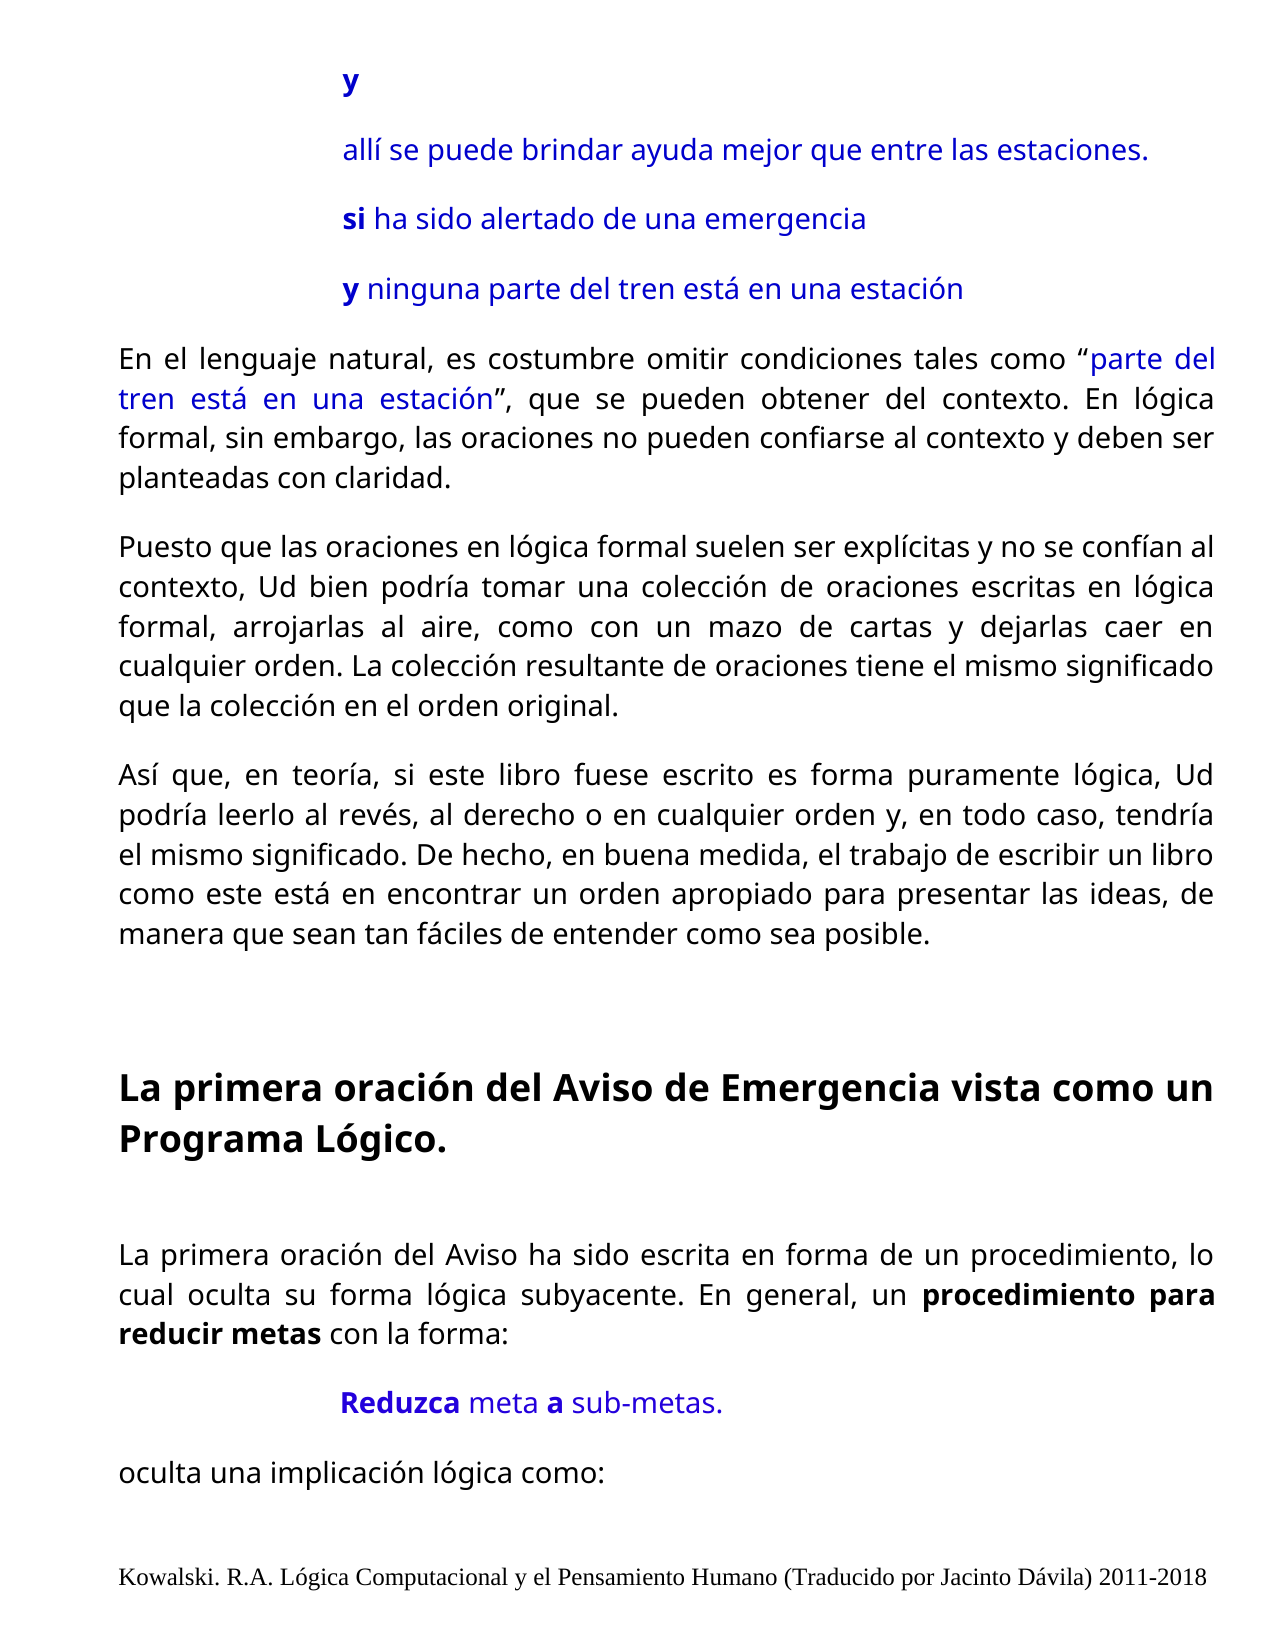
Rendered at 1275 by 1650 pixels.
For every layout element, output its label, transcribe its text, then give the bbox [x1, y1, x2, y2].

text Puesto que las oraciones en lógica formal suelen ser explícitas y no se confían al contexto, Ud bien podría tomar una colección de oraciones escritas en lógica formal, arrojarlas al aire, como con un mazo de cartas y dejarlas caer en cualquier orden. La colección resultante de oraciones tiene el mismo significado que la colección en el orden original. [118, 526, 1216, 725]
text La primera oración del Aviso ha sido escrita en forma de un procedimiento, lo cual oculta su forma lógica subyacente. En general, un procedimiento para reducir metas con la forma: [118, 1234, 1216, 1353]
text En el lenguaje natural, es costumbre omitir condiciones tales como “parte del tren está en una estación”, que se pueden obtener del contexto. En lógica formal, sin embargo, las oraciones no pueden confiarse al contexto y deben ser planteadas con claridad. [118, 338, 1216, 497]
text si ha sido alertado de una emergencia [342, 199, 1216, 238]
text Así que, en teoría, si este libro fuese escrito es forma puramente lógica, Ud podría leerlo al revés, al derecho o en cualquier orden y, en todo caso, tendría el mismo significado. De hecho, en buena medida, el trabajo de escribir un libro como este está en encontrar un orden apropiado para presentar las ideas, de manera que sean tan fáciles de entender como sea posible. [118, 754, 1216, 953]
subtitle La primera oración del Aviso de Emergencia vista como un Programa Lógico. [118, 1061, 1216, 1163]
text allí se puede brindar ayuda mejor que entre las estaciones. [342, 129, 1216, 168]
text oculta una implicación lógica como: [118, 1452, 1216, 1492]
text y ninguna parte del tren está en una estación [342, 268, 1216, 308]
text Reduzca meta a sub-metas. [339, 1383, 1216, 1422]
text y [342, 59, 1216, 99]
